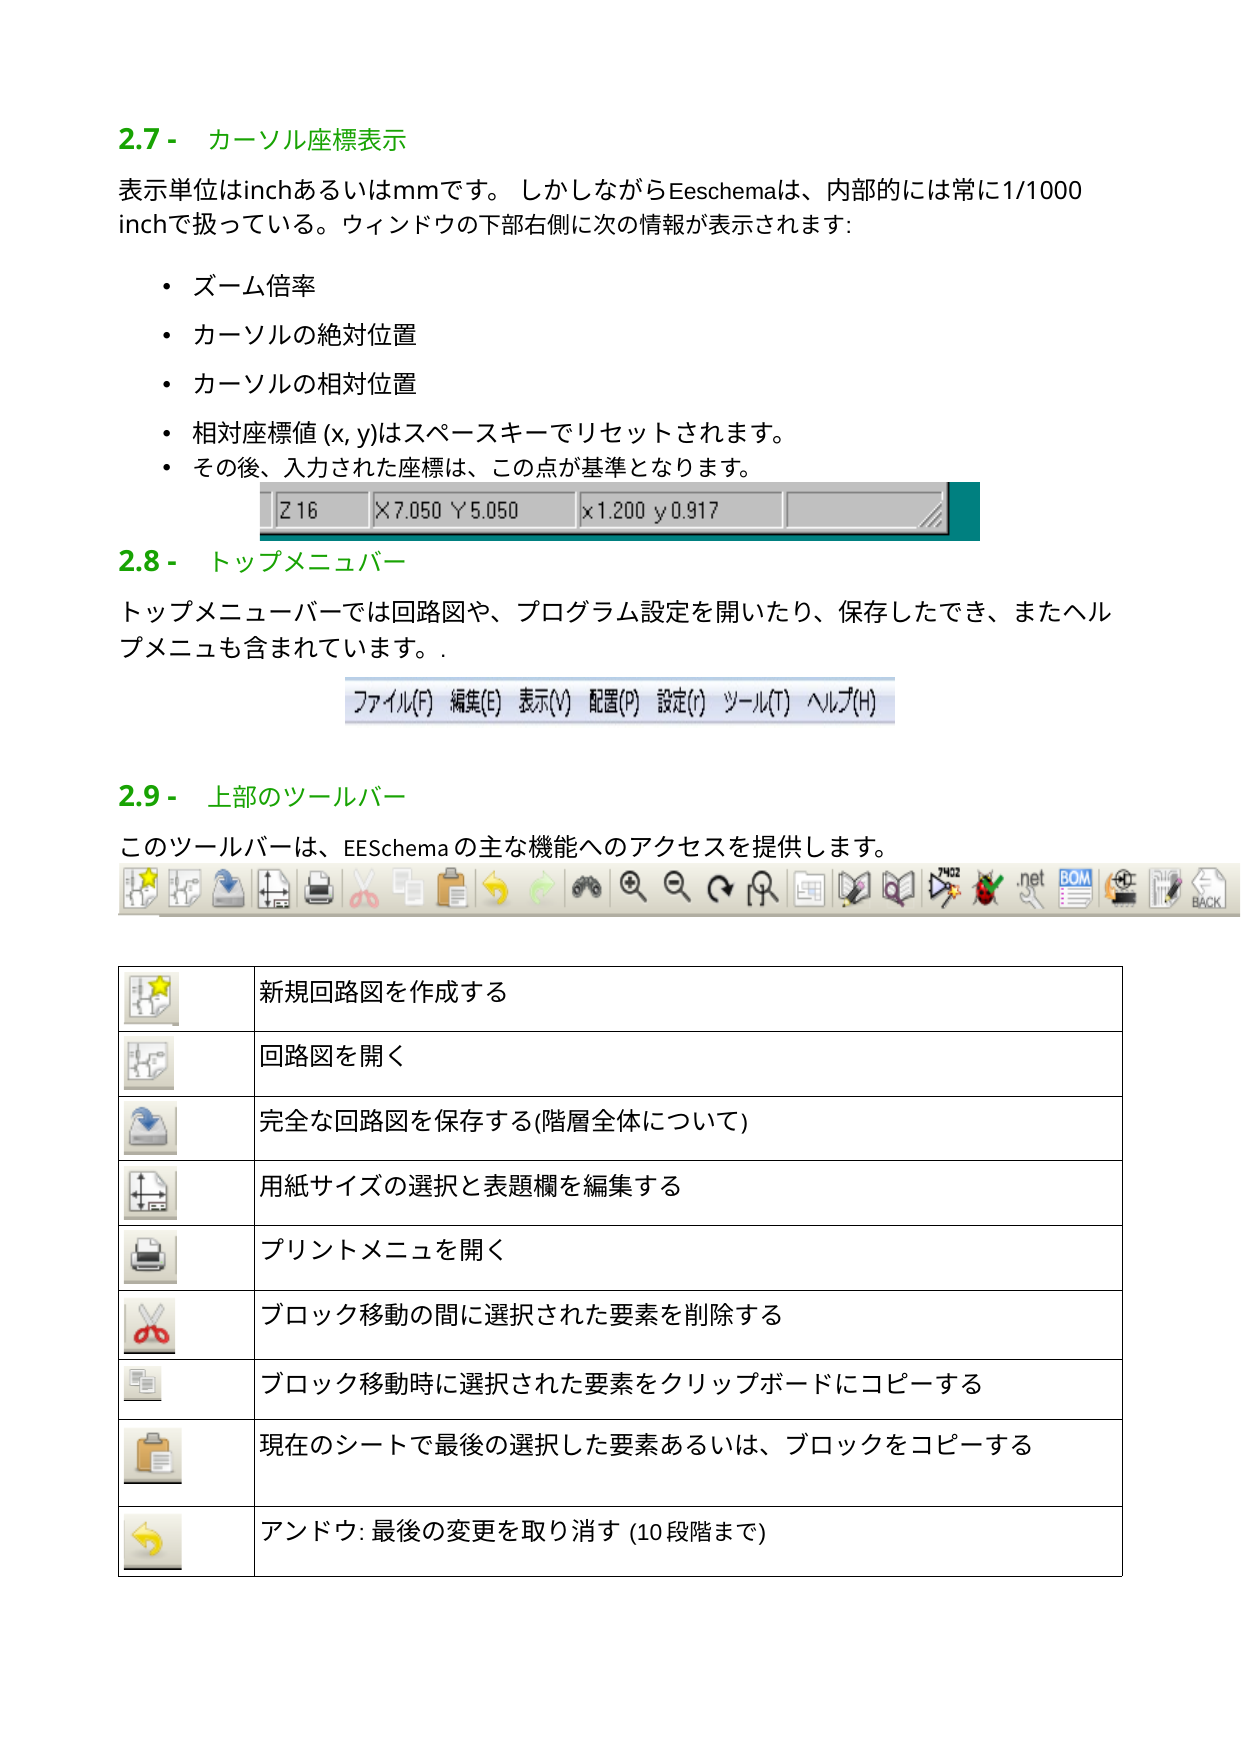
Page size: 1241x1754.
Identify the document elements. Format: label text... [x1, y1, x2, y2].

table_cell [119, 1226, 254, 1289]
table_cell 完全な回路図を保存する(階層全体について) [255, 1097, 1122, 1160]
table_cell 用紙サイズの選択と表題欄を編集する [255, 1161, 1122, 1225]
table_cell [119, 1420, 254, 1506]
table_header 新規回路図を作成する [255, 967, 1122, 1031]
picture [345, 677, 895, 728]
picture [123, 1425, 182, 1484]
table_cell 現在のシートで最後の選択した要素あるいは、ブロックをコピーする [255, 1420, 1122, 1506]
list その後、入力された座標は、この点が基準となります。 [162, 449, 1122, 483]
table_cell ブロック移動時に選択された要素をクリップボードにコピーする [255, 1360, 1122, 1419]
picture [123, 1036, 174, 1090]
text トップメニューバーでは回路図や、プログラム設定を開いたり、保存したでき、またヘルプメニュも含まれています。. [118, 593, 1122, 665]
picture [123, 1511, 182, 1570]
table_header [119, 967, 254, 1031]
picture [123, 1230, 177, 1284]
list カーソルの相対位置 [162, 364, 1122, 401]
list 相対座標値 (x, y)はスペースキーでリセットされます。 [162, 413, 1122, 449]
subtitle 上部のツールバー [118, 775, 1122, 815]
subtitle トップメニュバー [118, 506, 1122, 580]
picture [118, 863, 1241, 917]
table_cell [119, 1360, 254, 1419]
list ズーム倍率 [162, 267, 1122, 303]
table_cell 回路図を開く [255, 1032, 1122, 1096]
table_cell [119, 1291, 254, 1359]
table_cell プリントメニュを開く [255, 1226, 1122, 1289]
table_cell [119, 1161, 254, 1225]
picture [123, 972, 179, 1026]
picture [123, 1101, 177, 1155]
picture [123, 1295, 176, 1354]
picture [123, 1166, 177, 1220]
table_cell [119, 1097, 254, 1160]
list カーソルの絶対位置 [162, 316, 1122, 352]
table_cell ブロック移動の間に選択された要素を削除する [255, 1291, 1122, 1359]
picture [123, 1365, 162, 1401]
text 表示単位はinchあるいはmmです。 しかしながらEeschemaは、内部的には常に1/1000 inchで扱っている。ウィンドウの下部右側に次の情報が表示されます: [118, 170, 1122, 241]
table_cell [119, 1507, 254, 1576]
subtitle カーソル座標表示 [118, 118, 1122, 158]
text このツールバーは、EESchemaの主な機能へのアクセスを提供します。 [118, 827, 1122, 863]
table_cell [119, 1032, 254, 1096]
table_cell アンドウ: 最後の変更を取り消す (10段階まで) [255, 1507, 1122, 1576]
